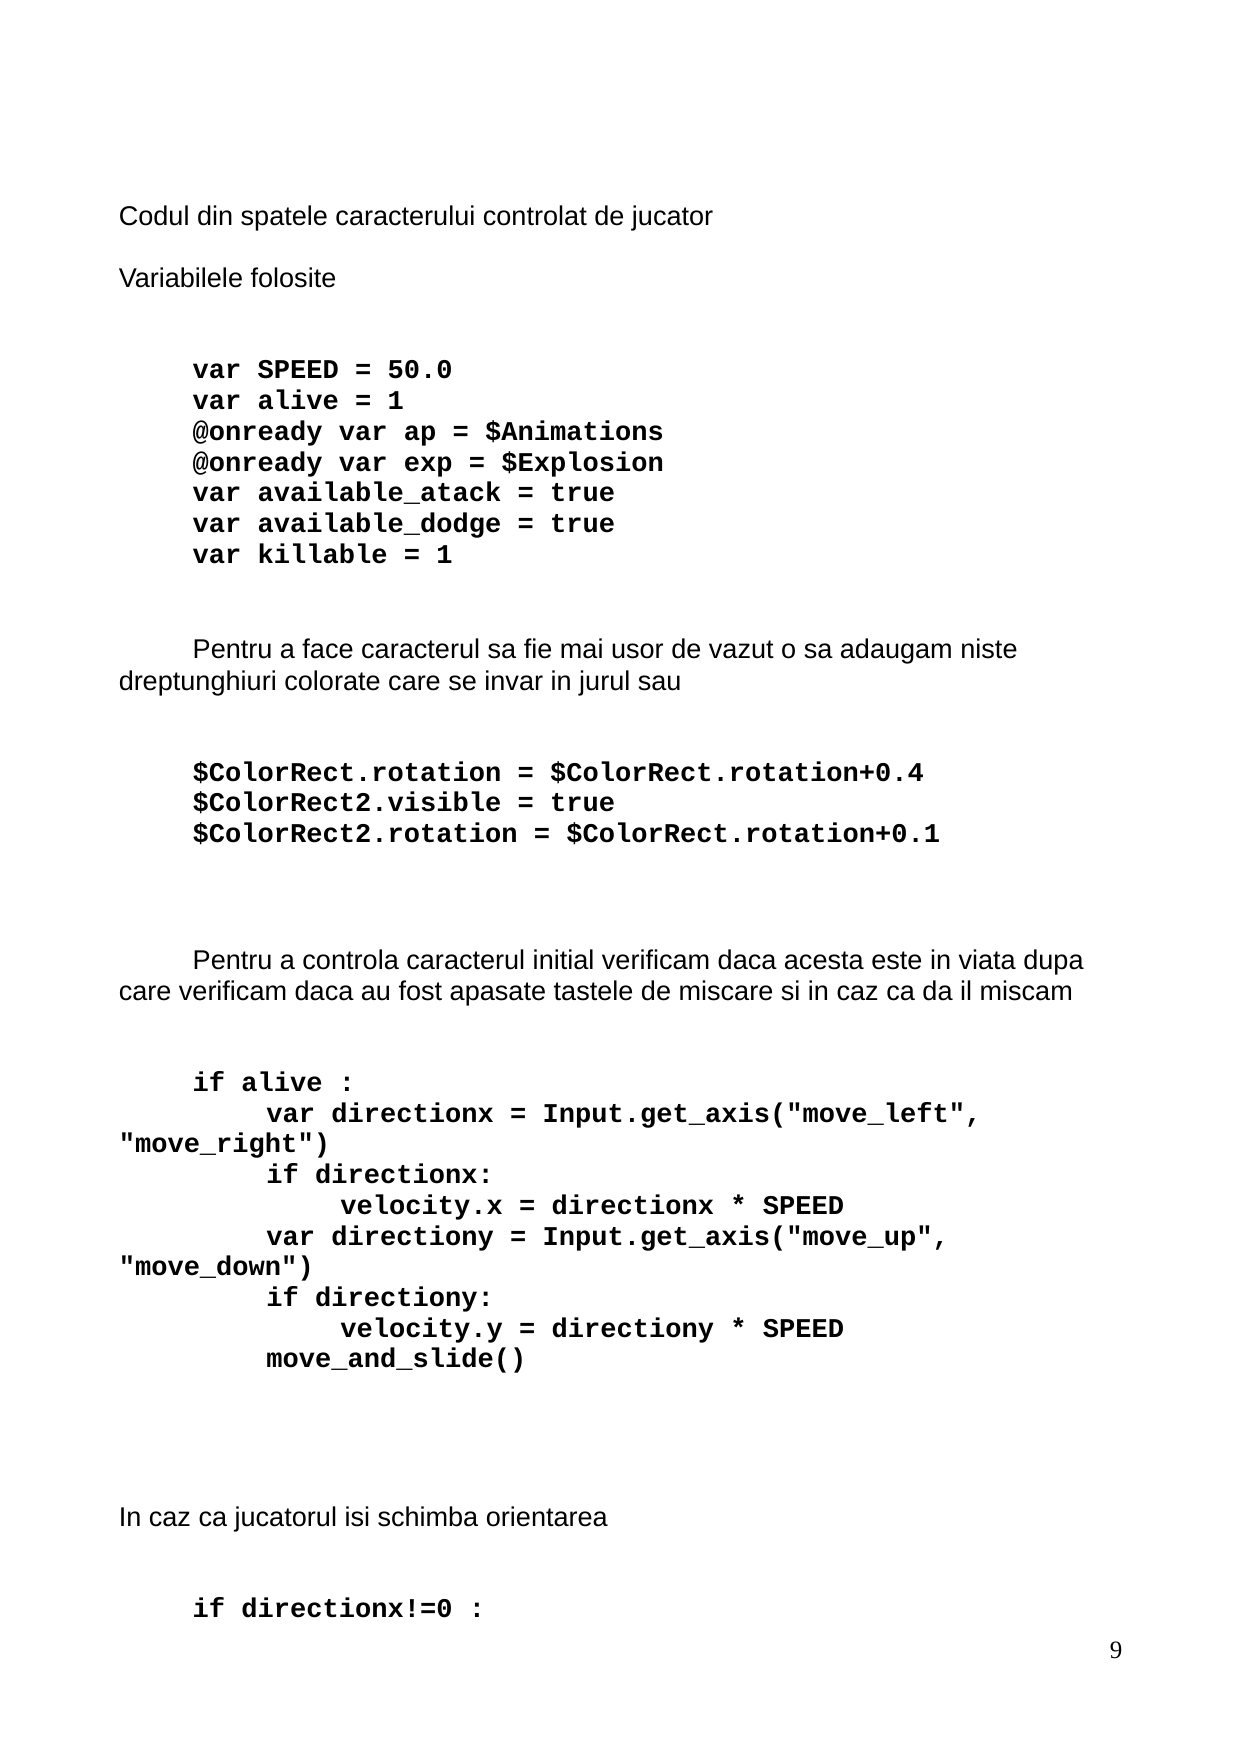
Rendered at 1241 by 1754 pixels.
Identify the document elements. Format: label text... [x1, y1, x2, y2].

text if directionx!=0 : [118, 1595, 1122, 1626]
text @onready var ap = $Animations [118, 418, 1122, 448]
text Pentru a controla caracterul initial verificam daca acesta este in viata dupa care verificam daca au fost apasate tastele de miscare si in caz ca da il miscam [118, 944, 1122, 1006]
text var available_dodge = true [118, 510, 1122, 541]
text var available_atack = true [118, 479, 1122, 510]
text var directiony = Input.get_axis("move_up", "move_down") [118, 1222, 1122, 1284]
text var directionx = Input.get_axis("move_left", "move_right") [118, 1099, 1122, 1161]
text if directiony: [118, 1284, 1122, 1314]
text Variabilele folosite [118, 262, 1122, 294]
text var killable = 1 [118, 541, 1122, 571]
text var SPEED = 50.0 [118, 356, 1122, 387]
text $ColorRect2.rotation = $ColorRect.rotation+0.1 [118, 820, 1122, 851]
text velocity.x = directionx * SPEED [118, 1192, 1122, 1222]
text Pentru a face caracterul sa fie mai usor de vazut o sa adaugam niste dreptunghiuri colorate care se invar in jurul sau [118, 633, 1122, 696]
text $ColorRect2.visible = true [118, 789, 1122, 820]
text if alive : [118, 1069, 1122, 1099]
text velocity.y = directiony * SPEED [118, 1314, 1122, 1345]
text Codul din spatele caracterului controlat de jucator [118, 200, 1122, 231]
text move_and_slide() [118, 1345, 1122, 1376]
text @onready var exp = $Explosion [118, 448, 1122, 479]
text In caz ca jucatorul isi schimba orientarea [118, 1501, 1122, 1532]
text if directionx: [118, 1161, 1122, 1192]
text var alive = 1 [118, 387, 1122, 418]
text $ColorRect.rotation = $ColorRect.rotation+0.4 [118, 758, 1122, 789]
